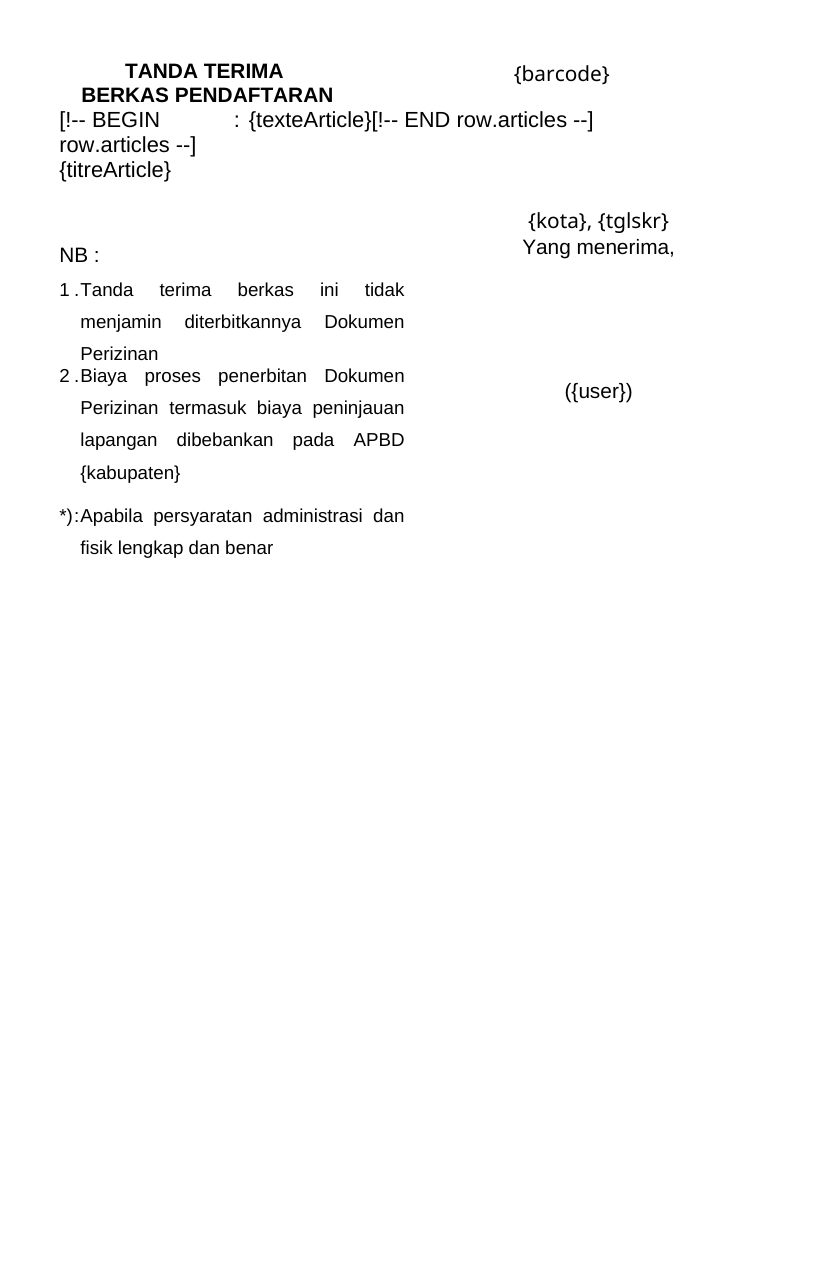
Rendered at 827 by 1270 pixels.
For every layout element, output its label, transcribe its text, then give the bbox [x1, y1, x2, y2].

table_cell 2 [59, 365, 74, 483]
table_header [421, 207, 429, 582]
table_cell [74, 483, 80, 504]
table_cell : [74, 505, 80, 558]
table_header TANDA TERIMA BERKAS PENDAFTARAN [59, 59, 355, 107]
table_header . [74, 279, 80, 364]
table_cell Biaya proses penerbitan Dokumen Perizinan termasuk biaya peninjauan lapangan dibebankan pada APBD {kabupaten} [80, 365, 404, 483]
table_cell {texteArticle}[!-- END row.articles --] [249, 107, 768, 183]
table_header {barcode} [355, 59, 768, 107]
table_cell Apabila persyaratan administrasi dan fisik lengkap dan benar [80, 505, 404, 558]
table_header {kota}, {tglskr} Yang menerima, ({user}) [429, 207, 768, 582]
table_cell . [74, 365, 80, 483]
table_cell : [234, 107, 249, 183]
table_cell [!-- BEGIN row.articles --]{titreArticle} [59, 107, 234, 183]
table_header Tanda terima berkas ini tidak menjamin diterbitkannya Dokumen Perizinan [80, 279, 404, 364]
table_cell *) [59, 505, 74, 558]
table_cell [59, 483, 74, 504]
table_header NB : [59, 207, 421, 582]
table_cell [80, 483, 404, 504]
table_header 1 [59, 279, 74, 364]
